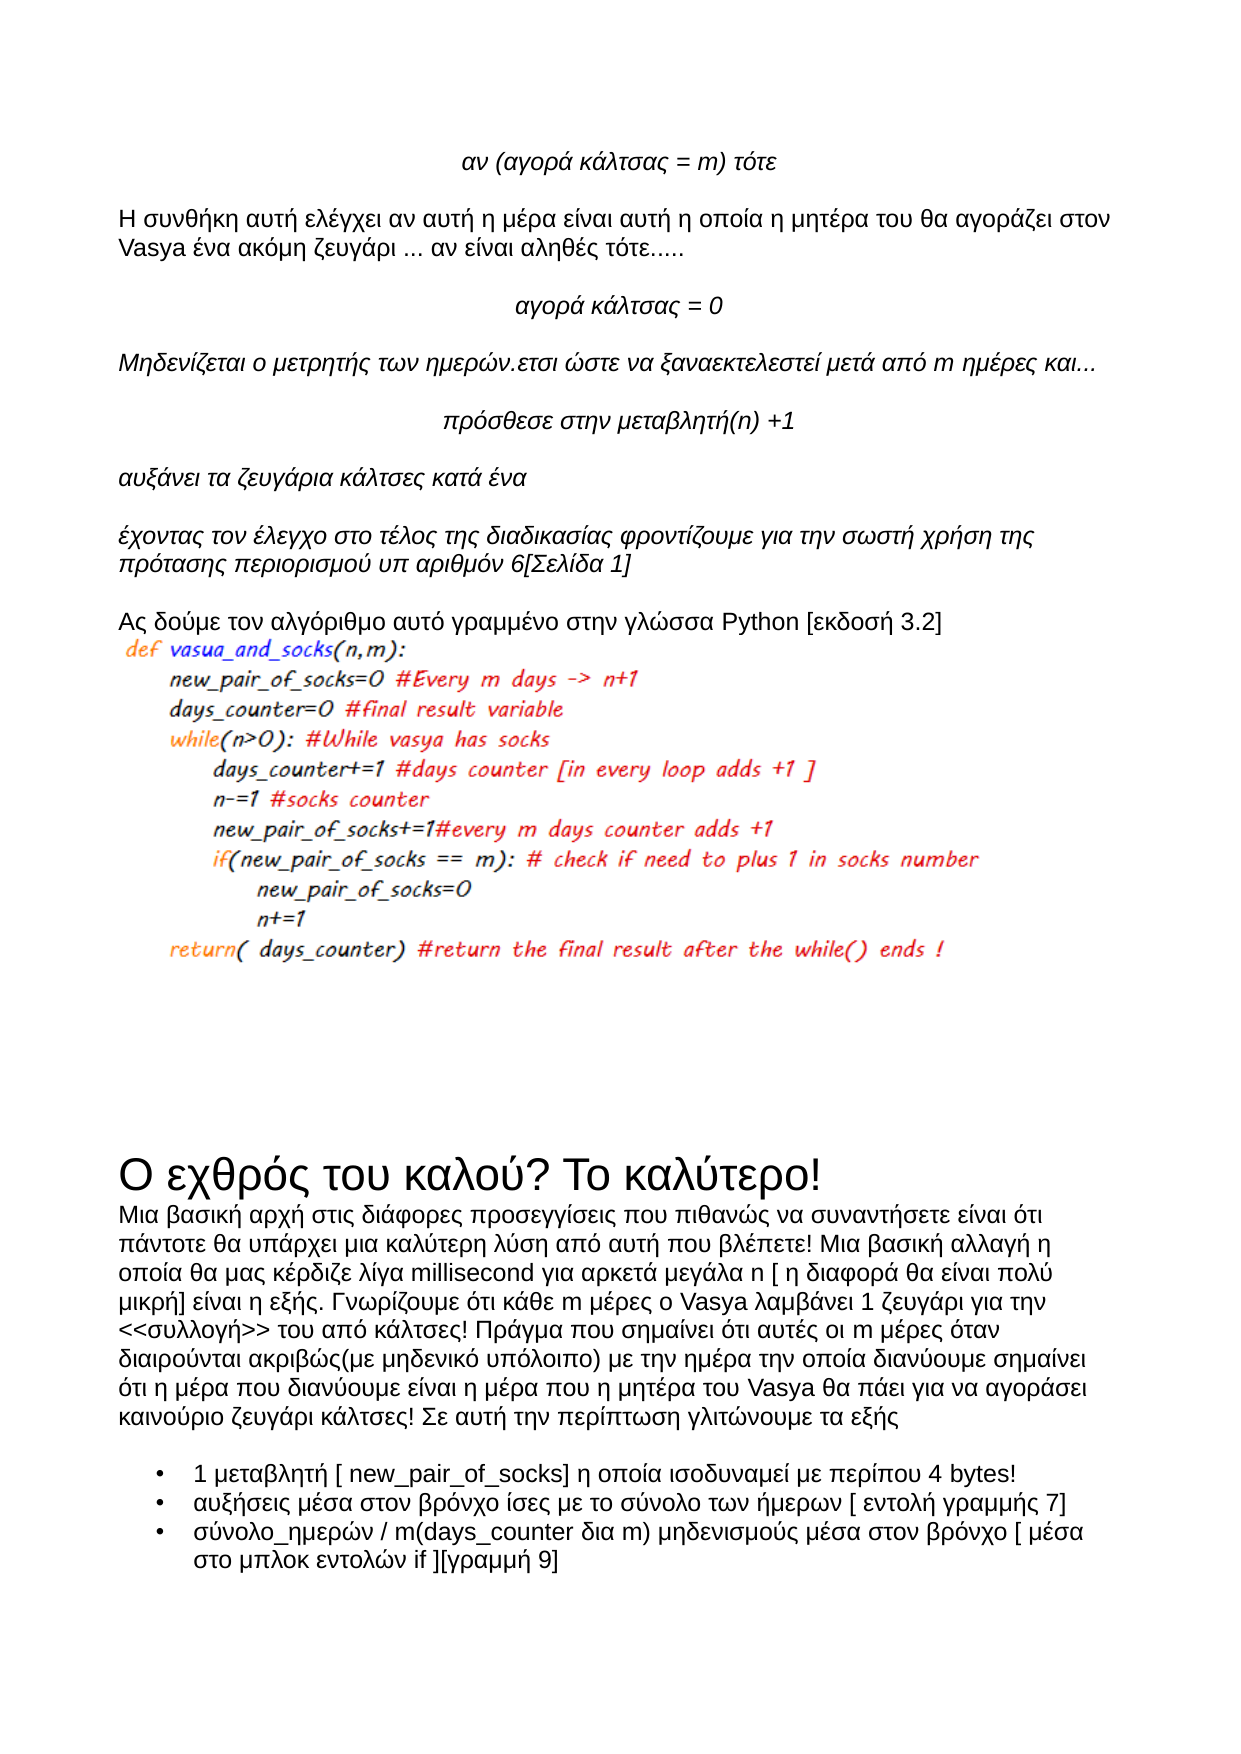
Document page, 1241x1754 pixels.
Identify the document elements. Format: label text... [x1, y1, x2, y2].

text πρόσθεσε στην μεταβλητή(n) +1 [118, 406, 1122, 434]
text Μια βασική αρχή στις διάφορες προσεγγίσεις που πιθανώς να συναντήσετε είναι ότι πάντοτε θα υπάρχει μια καλύτερη λύση από αυτή που βλέπετε! Μια βασική αλλαγή η οποία θα μας κέρδιζε λίγα millisecond για αρκετά μεγάλα n [ η διαφορά θα είναι πολύ μικρή] είναι η εξής. Γνωρίζουμε ότι κάθε m μέρες ο Vasya λαμβάνει 1 ζευγάρι για την <<συλλογή>> του από κάλτσες! Πράγμα που σημαίνει ότι αυτές οι m μέρες όταν διαιρούνται ακριβώς(με μηδενικό υπόλοιπο) με την ημέρα την οποία διανύουμε σημαίνει ότι η μέρα που διανύουμε είναι η μέρα που η μητέρα του Vasya θα πάει για να αγοράσει καινούριο ζευγάρι κάλτσες! Σε αυτή την περίπτωση γλιτώνουμε τα εξής [118, 1200, 1122, 1430]
text Η συνθήκη αυτή ελέγχει αν αυτή η μέρα είναι αυτή η οποία η μητέρα του θα αγοράζει στον Vasya ένα ακόμη ζευγάρι ... αν είναι αληθές τότε..... [118, 204, 1122, 262]
text έχοντας τον έλεγχο στο τέλος της διαδικασίας φροντίζουμε για την σωστή χρήση της πρότασης περιορισμού υπ αριθμόν 6[Σελίδα 1] [118, 521, 1122, 578]
list 1 μεταβλητή [ new_pair_of_socks] η οποία ισοδυναμεί με περίπου 4 bytes! [156, 1459, 1122, 1488]
text Ας δούμε τον αλγόριθμο αυτό γραμμένο στην γλώσσα Python [εκδοσή 3.2] [118, 607, 1122, 635]
text Μηδενίζεται ο μετρητής των ημερών.ετσι ώστε να ξαναεκτελεστεί μετά από m ημέρες και... [118, 348, 1122, 377]
text αυξάνει τα ζευγάρια κάλτσες κατά ένα [118, 463, 1122, 492]
list σύνολο_ημερών / m(days_counter δια m) μηδενισμούς μέσα στον βρόνχο [ μέσα στο μπλοκ εντολών if ][γραμμή 9] [156, 1517, 1122, 1574]
picture [118, 635, 1123, 1066]
list αυξήσεις μέσα στον βρόνχο ίσες με το σύνολο των ήμερων [ εντολή γραμμής 7] [156, 1488, 1122, 1517]
text αγορά κάλτσας = 0 [118, 291, 1122, 319]
text Ο εχθρός του καλού? Το καλύτερο! [118, 1147, 1122, 1200]
text αν (αγορά κάλτσας = m) τότε [118, 147, 1122, 176]
